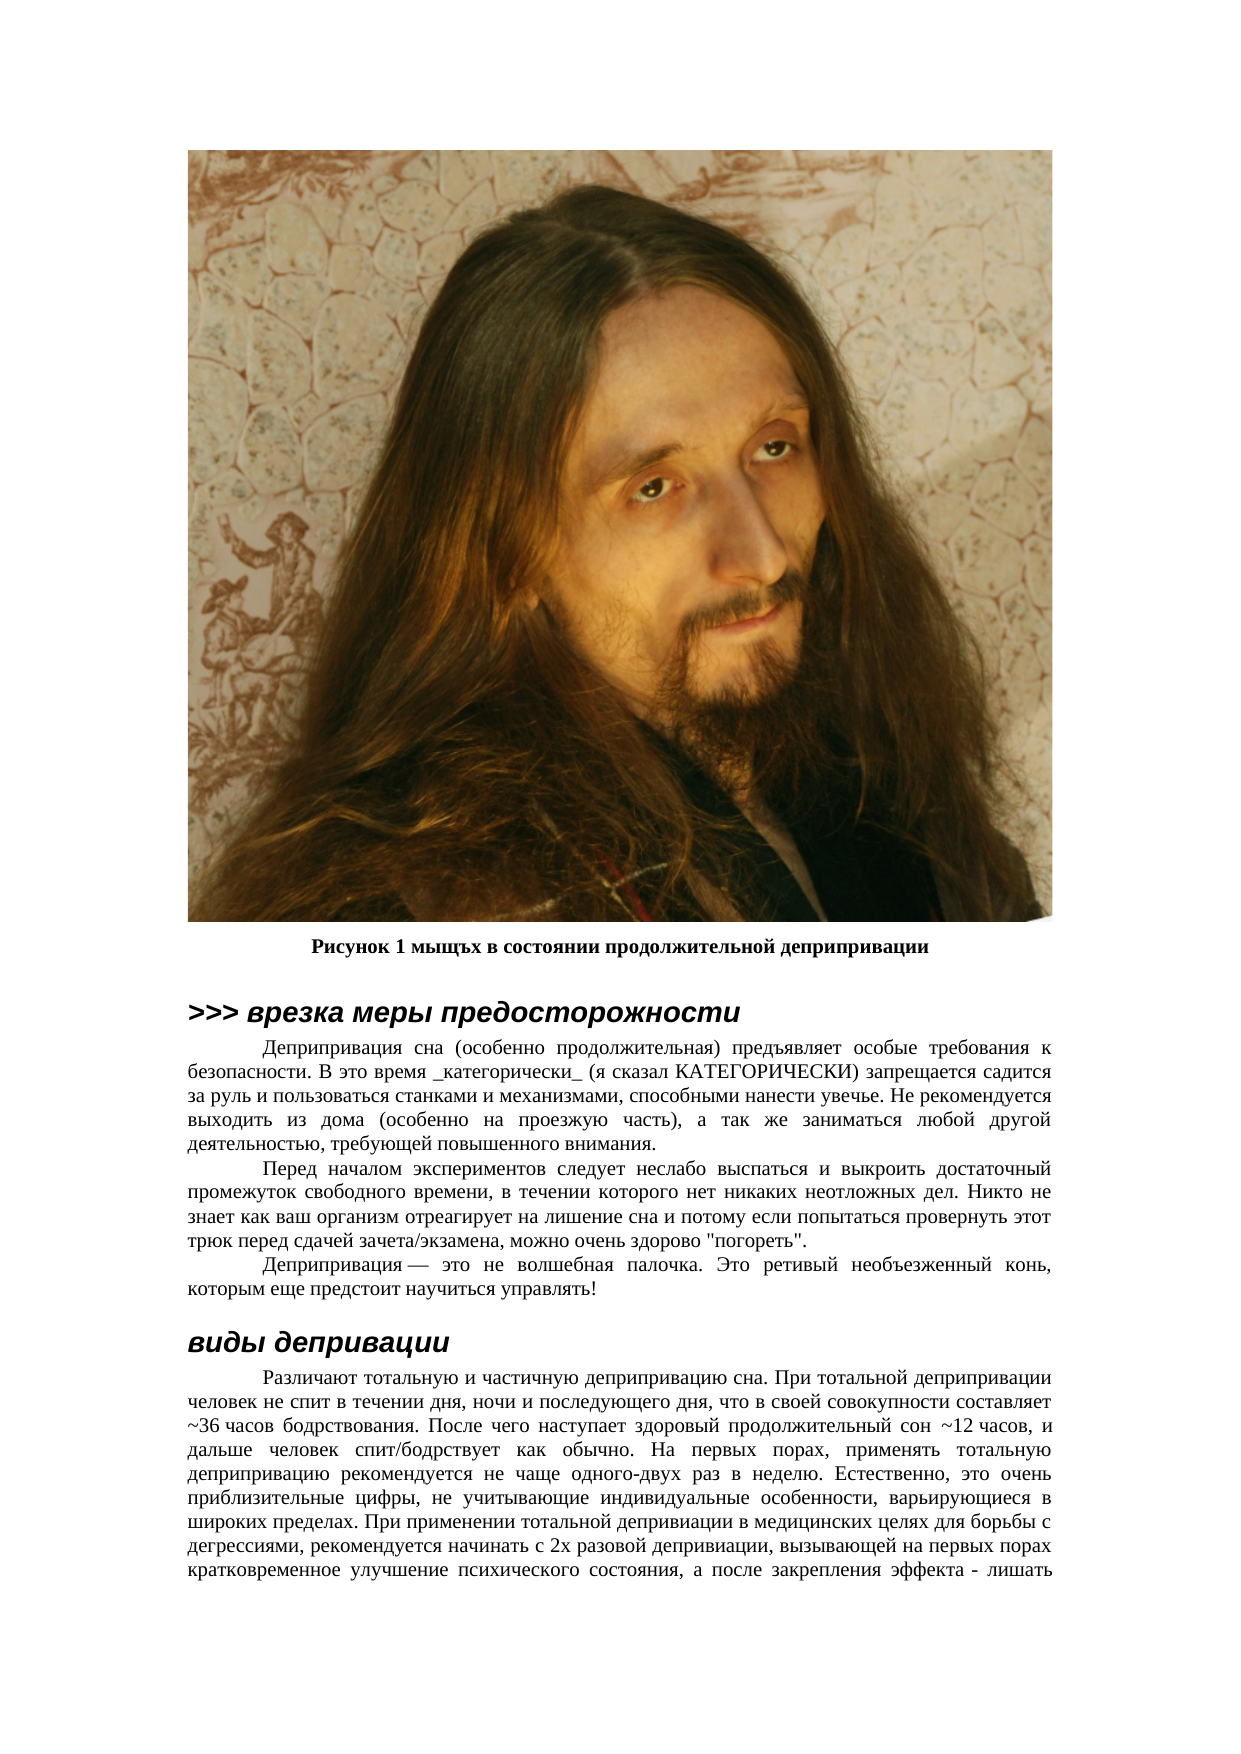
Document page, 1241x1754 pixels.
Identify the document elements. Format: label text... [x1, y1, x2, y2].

text Перед началом экспериментов следует неслабо выспаться и выкроить достаточный промежуток свободного времени, в течении которого нет никаких неотложных дел. Никто не знает как ваш организм отреагирует на лишение сна и потому если попытаться провернуть этот трюк перед сдачей зачета/экзамена, можно очень здорово "погореть". [187, 1155, 1053, 1252]
subtitle >>> врезка меры предосторожности [187, 995, 1053, 1029]
text Деприпривация сна (особенно продолжительная) предъявляет особые требования к безопасности. В это время _категорически_ (я сказал КАТЕГОРИЧЕСКИ) запрещается садится за руль и пользоваться станками и механизмами, способными нанести увечье. Не рекомендуется выходить из дома (особенно на проезжую часть), а так же заниматься любой другой деятельностью, требующей повышенного внимания. [187, 1035, 1053, 1155]
text Рисунок 1 мыщъх в состоянии продолжительной деприпривации [187, 934, 1053, 958]
picture [187, 150, 1053, 922]
subtitle виды депривации [187, 1325, 1053, 1358]
text Различают тотальную и частичную деприпривацию сна. При тотальной деприпривации человек не спит в течении дня, ночи и последующего дня, что в своей совокупности составляет ~36 часов бодрствования. После чего наступает здоровый продолжительный сон ~12 часов, и дальше человек спит/бодрствует как обычно. На первых порах, применять тотальную деприпривацию рекомендуется не чаще одного-двух раз в неделю. Естественно, это очень приблизительные цифры, не учитывающие индивидуальные особенности, варьирующиеся в широких пределах. При применении тотальной депривиации в медицинских целях для борьбы с дегрессиями, рекомендуется начинать с 2х разовой депривиации, вызывающей на первых порах кратковременное улучшение психического состояния, а после закрепления эффекта ‑ лишать [187, 1364, 1053, 1581]
text Деприпривация — это не волшебная палочка. Это ретивый необъезженный конь, которым еще предстоит научиться управлять! [187, 1252, 1053, 1300]
